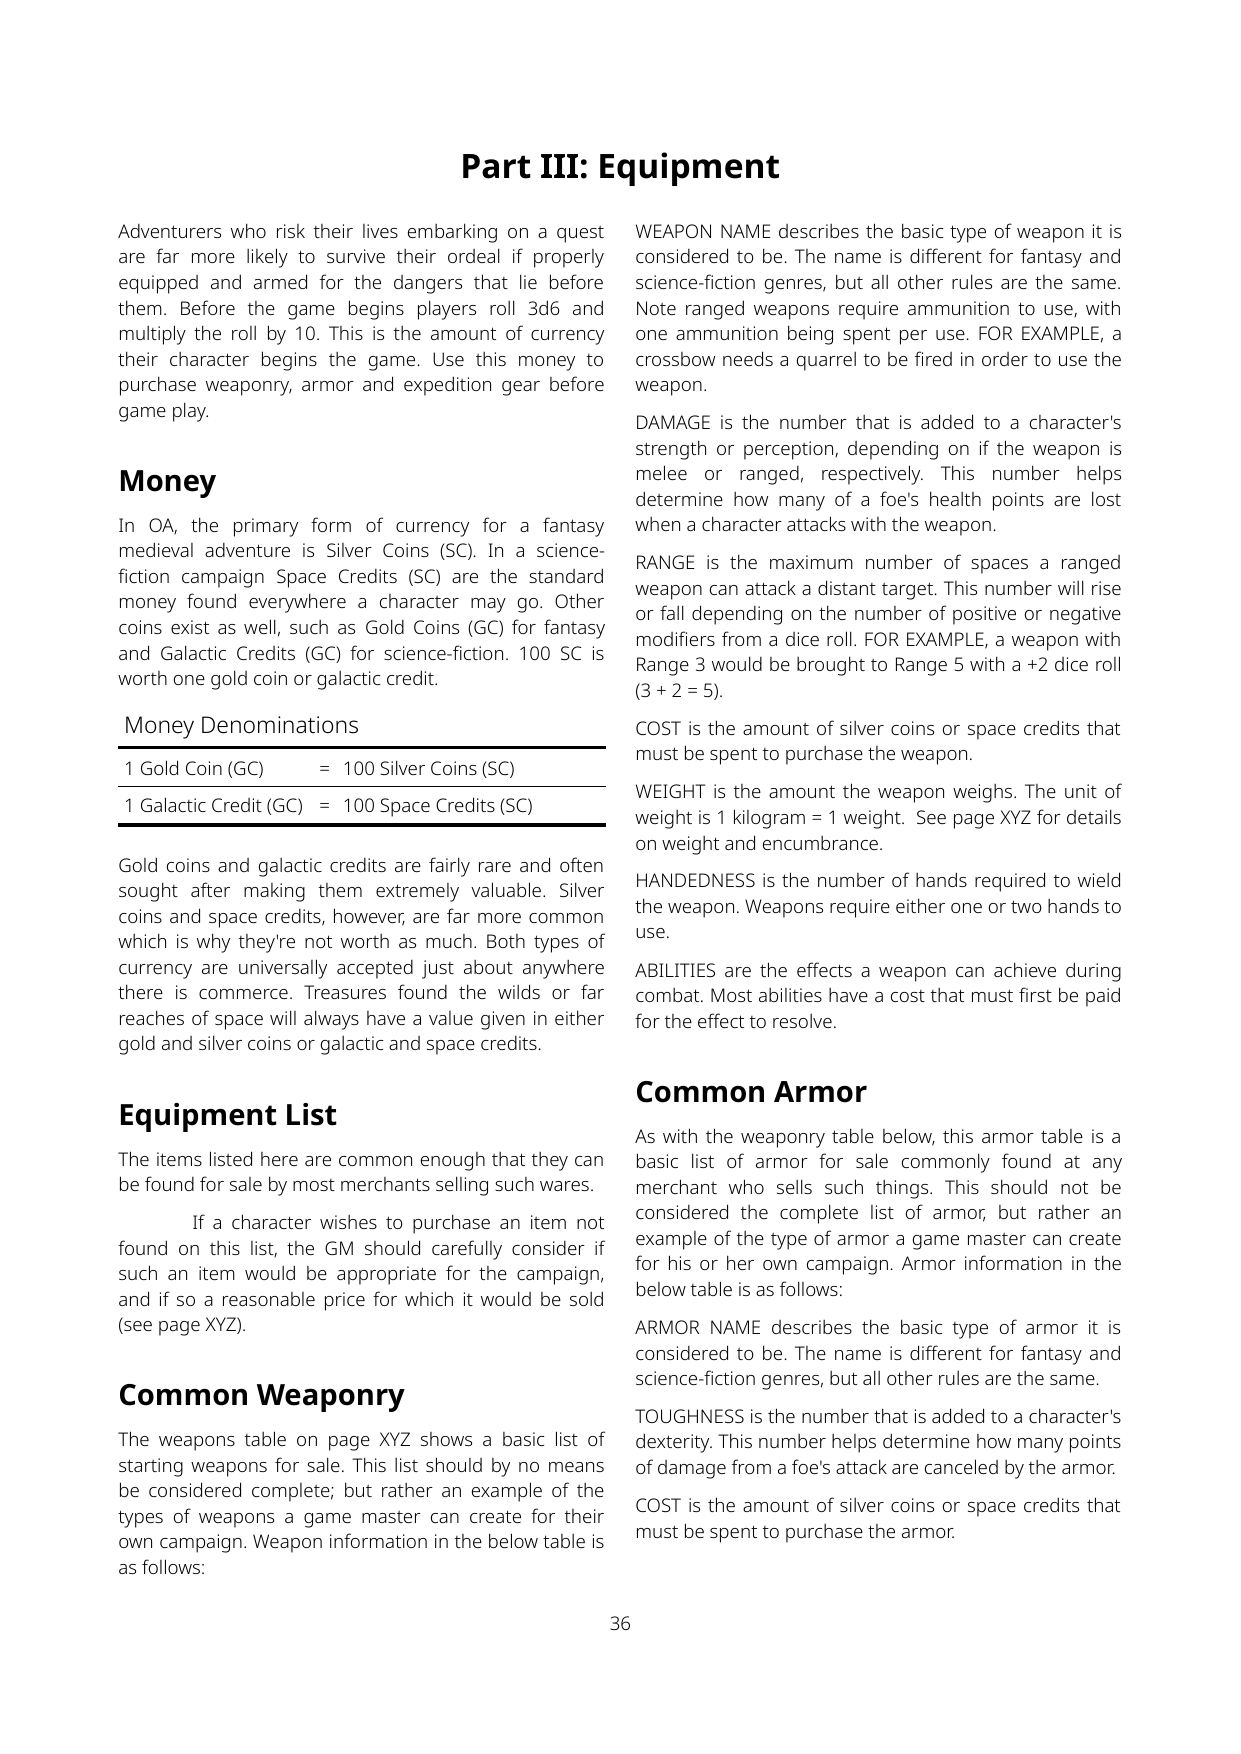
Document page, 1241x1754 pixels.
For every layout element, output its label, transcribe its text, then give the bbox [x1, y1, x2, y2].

text HANDEDNESS is the number of hands required to wield the weapon. Weapons require either one or two hands to use. [635, 868, 1122, 944]
subtitle Money [118, 460, 605, 500]
table_cell 1 Gold Coin (GC) [118, 749, 312, 786]
subtitle Common Weaponry [118, 1374, 605, 1414]
text The items listed here are common enough that they can be found for sale by most merchants selling such wares. [118, 1146, 605, 1197]
table_cell 1 Galactic Credit (GC) [118, 787, 312, 823]
text Gold coins and galactic credits are fairly rare and often sought after making them extremely valuable. Silver coins and space credits, however, are far more common which is why they're not worth as much. Both types of currency are universally accepted just about anywhere there is commerce. Treasures found the wilds or far reaches of space will always have a value given in either gold and silver coins or galactic and space credits. [118, 827, 605, 1056]
text Adventurers who risk their lives embarking on a quest are far more likely to survive their ordeal if properly equipped and armed for the dangers that lie before them. Before the game begins players roll 3d6 and multiply the roll by 10. This is the amount of currency their character begins the game. Use this money to purchase weaponry, armor and expedition gear before game play. [118, 218, 605, 422]
text DAMAGE is the number that is added to a character's strength or perception, depending on if the weapon is melee or ranged, respectively. This number helps determine how many of a foe's health points are lost when a character attacks with the weapon. [635, 409, 1122, 537]
table_cell = [312, 749, 337, 786]
subtitle Equipment List [118, 1094, 605, 1133]
text WEIGHT is the amount the weapon weighs. The unit of weight is 1 kilogram = 1 weight. See page XYZ for details on weight and encumbrance. [635, 779, 1122, 855]
text RANGE is the maximum number of spaces a ranged weapon can attack a distant target. This number will rise or fall depending on the number of positive or negative modifiers from a dice roll. FOR EXAMPLE, a weapon with Range 3 would be brought to Range 5 with a +2 dice roll (3 + 2 = 5). [635, 549, 1122, 703]
table_cell 100 Silver Coins (SC) [337, 749, 606, 786]
text In OA, the primary form of currency for a fantasy medieval adventure is Silver Coins (SC). In a science-fiction campaign Space Credits (SC) are the standard money found everywhere a character may go. Other coins exist as well, such as Gold Coins (GC) for fantasy and Galactic Credits (GC) for science-fiction. 100 SC is worth one gold coin or galactic credit. [118, 512, 605, 691]
subtitle Common Armor [635, 1071, 1122, 1111]
text The weapons table on page XYZ shows a basic list of starting weapons for sale. This list should by no means be considered complete; but rather an example of the types of weapons a game master can create for their own campaign. Weapon information in the below table is as follows: [118, 1427, 605, 1580]
text WEAPON NAME describes the basic type of weapon it is considered to be. The name is different for fantasy and science-fiction genres, but all other rules are the same. Note ranged weapons require ammunition to use, with one ammunition being spent per use. FOR EXAMPLE, a crossbow needs a quarrel to be fired in order to use the weapon. [635, 218, 1122, 397]
table_header Money Denominations [118, 703, 606, 746]
text As with the weaponry table below, this armor table is a basic list of armor for sale commonly found at any merchant who sells such things. This should not be considered the complete list of armor, but rather an example of the type of armor a game master can create for his or her own campaign. Armor information in the below table is as follows: [635, 1123, 1122, 1302]
text TOUGHNESS is the number that is added to a character's dexterity. This number helps determine how many points of damage from a foe's attack are canceled by the armor. [635, 1403, 1122, 1480]
text COST is the amount of silver coins or space credits that must be spent to purchase the armor. [635, 1492, 1122, 1543]
table_cell 100 Space Credits (SC) [337, 787, 606, 823]
text ABILITIES are the effects a weapon can achieve during combat. Most abilities have a cost that must first be paid for the effect to resolve. [635, 957, 1122, 1033]
text COST is the amount of silver coins or space credits that must be spent to purchase the weapon. [635, 715, 1122, 766]
table_cell = [312, 787, 337, 823]
text ARMOR NAME describes the basic type of armor it is considered to be. The name is different for fantasy and science-fiction genres, but all other rules are the same. [635, 1314, 1122, 1391]
text If a character wishes to purchase an item not found on this list, the GM should carefully consider if such an item would be appropriate for the campaign, and if so a reasonable price for which it would be sold (see page XYZ). [118, 1209, 605, 1337]
